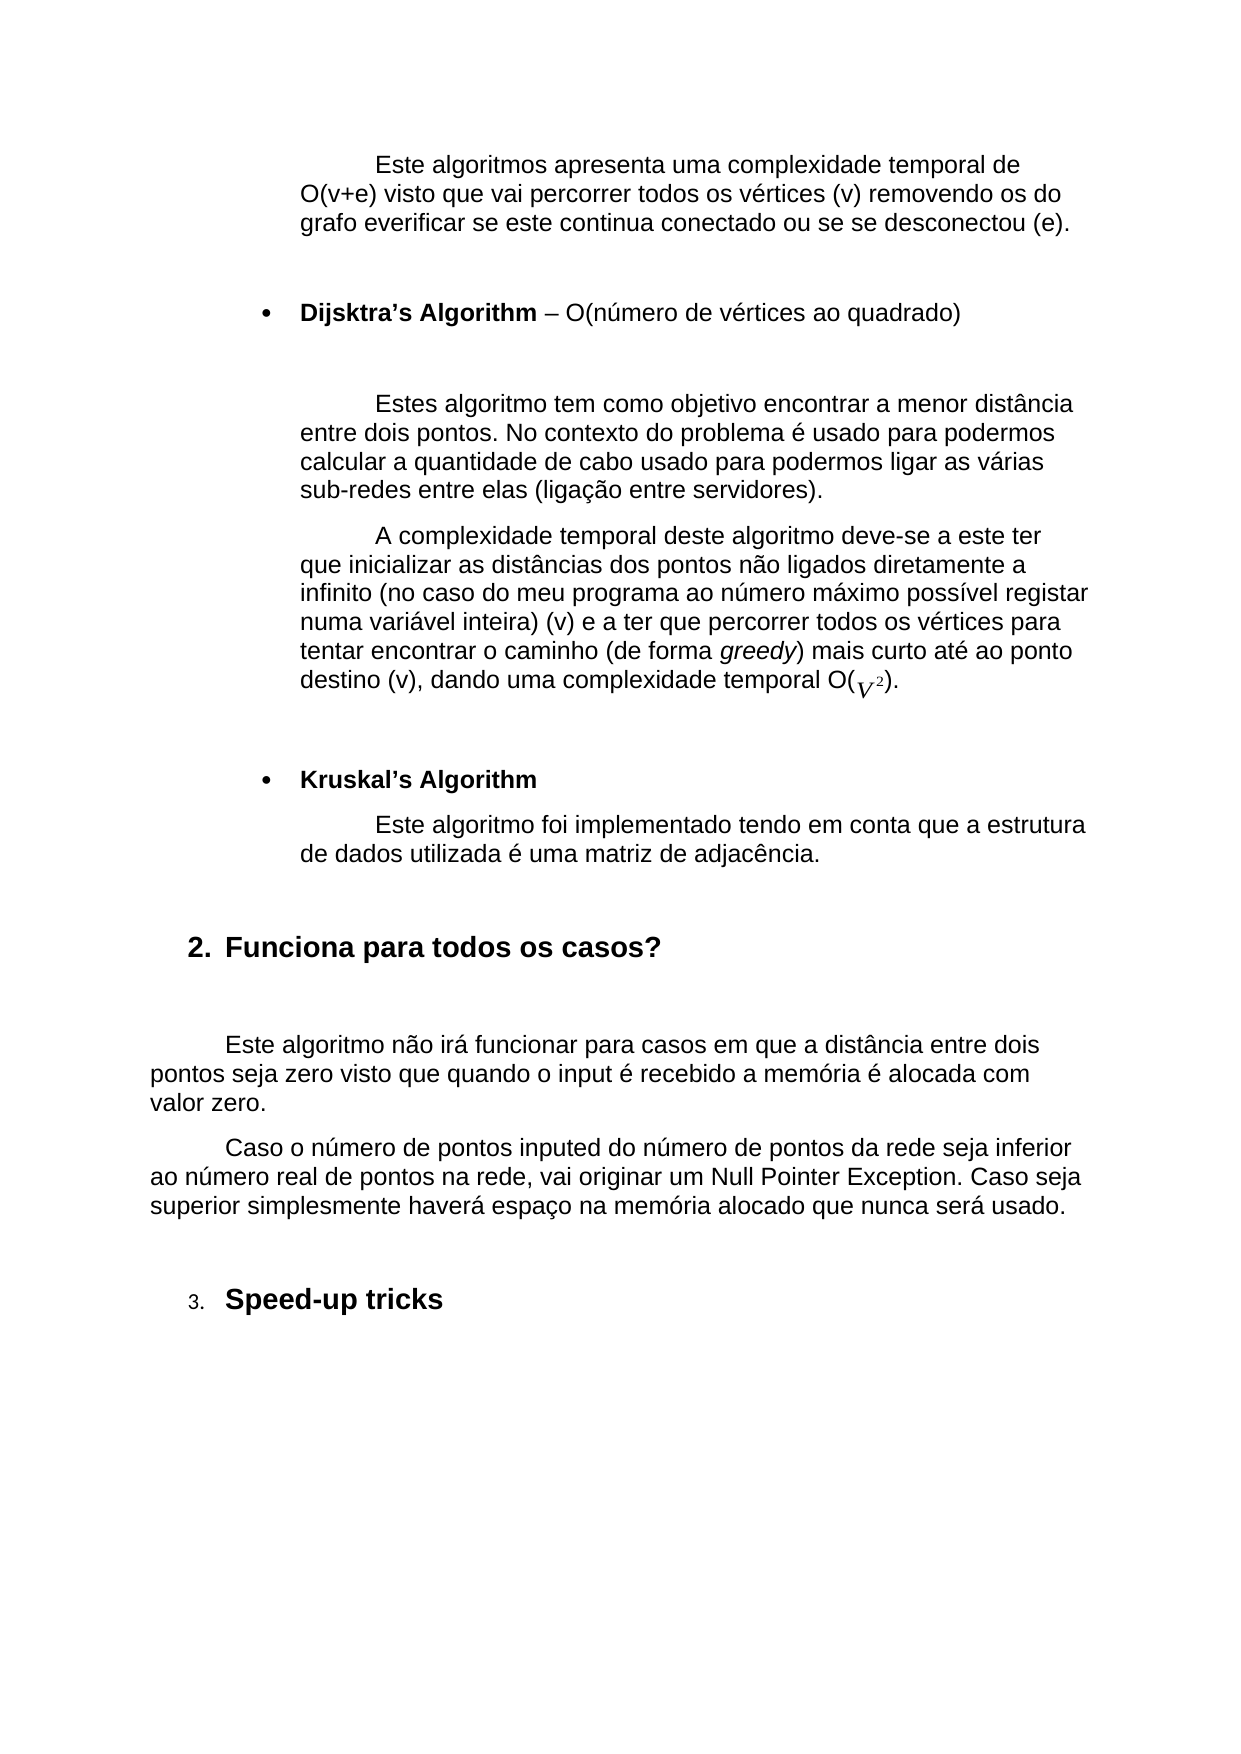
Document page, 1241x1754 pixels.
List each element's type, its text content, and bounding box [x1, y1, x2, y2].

list Speed-up tricks [187, 1282, 1090, 1315]
list Este algoritmo foi implementado tendo em conta que a estrutura de dados utilizada é uma matriz de adjacência. [300, 810, 1090, 868]
list Caso o número de pontos inputed do número de pontos da rede seja inferior ao número real de pontos na rede, vai originar um Null Pointer Exception. Caso seja superior simplesmente haverá espaço na memória alocado que nunca será usado. [150, 1133, 1090, 1219]
list Kruskal’s Algorithm [262, 765, 1090, 794]
list Funciona para todos os casos? [187, 930, 1090, 963]
list Este algoritmos apresenta uma complexidade temporal de O(v+e) visto que vai percorrer todos os vértices (v) removendo os do grafo everificar se este continua conectado ou se se desconectou (e). [300, 150, 1090, 236]
list Estes algoritmo tem como objetivo encontrar a menor distância entre dois pontos. No contexto do problema é usado para podermos calcular a quantidade de cabo usado para podermos ligar as várias sub-redes entre elas (ligação entre servidores). [300, 389, 1090, 504]
list A complexidade temporal deste algoritmo deve-se a este ter que inicializar as distâncias dos pontos não ligados diretamente a infinito (no caso do meu programa ao número máximo possível registar numa variável inteira) (v) e a ter que percorrer todos os vértices para tentar encontrar o caminho (de forma greedy) mais curto até ao ponto destino (v), dando uma complexidade temporal O(). [300, 521, 1090, 703]
list Este algoritmo não irá funcionar para casos em que a distância entre dois pontos seja zero visto que quando o input é recebido a memória é alocada com valor zero. [150, 1030, 1090, 1117]
list Dijsktra’s Algorithm – O(número de vértices ao quadrado) [262, 298, 1090, 327]
